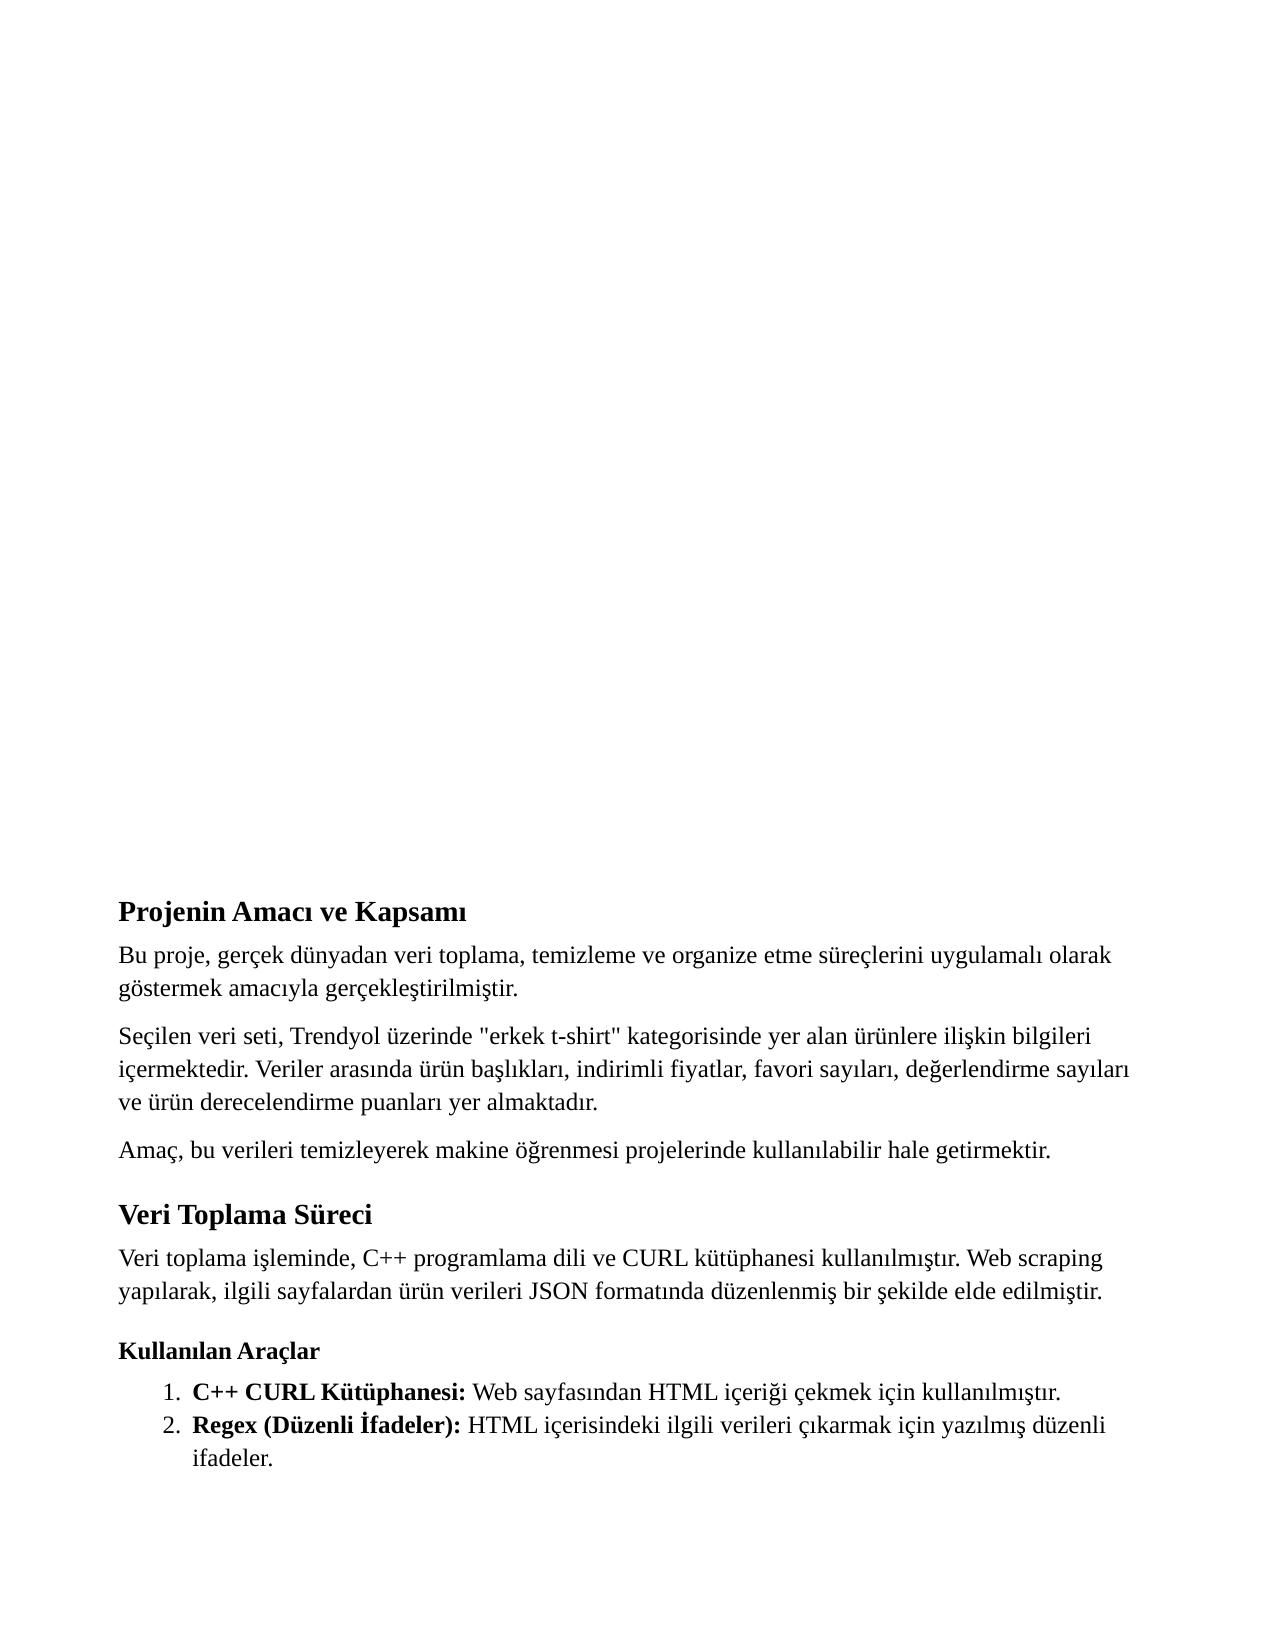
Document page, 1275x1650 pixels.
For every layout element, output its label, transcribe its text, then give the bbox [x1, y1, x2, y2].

list C++ CURL Kütüphanesi: Web sayfasından HTML içeriği çekmek için kullanılmıştır. [162, 1377, 1157, 1406]
text Bu proje, gerçek dünyadan veri toplama, temizleme ve organize etme süreçlerini uygulamalı olarak göstermek amacıyla gerçekleştirilmiştir. [118, 940, 1157, 1002]
text Amaç, bu verileri temizleyerek makine öğrenmesi projelerinde kullanılabilir hale getirmektir. [118, 1135, 1157, 1163]
subtitle Kullanılan Araçlar [118, 1336, 1157, 1365]
subtitle Projenin Amacı ve Kapsamı [118, 894, 1157, 928]
list Regex (Düzenli İfadeler): HTML içerisindeki ilgili verileri çıkarmak için yazılmış düzenli ifadeler. [162, 1410, 1157, 1472]
text Veri toplama işleminde, C++ programlama dili ve CURL kütüphanesi kullanılmıştır. Web scraping yapılarak, ilgili sayfalardan ürün verileri JSON formatında düzenlenmiş bir şekilde elde edilmiştir. [118, 1243, 1157, 1305]
subtitle Veri Toplama Süreci [118, 1197, 1157, 1230]
text Seçilen veri seti, Trendyol üzerinde "erkek t-shirt" kategorisinde yer alan ürünlere ilişkin bilgileri içermektedir. Veriler arasında ürün başlıkları, indirimli fiyatlar, favori sayıları, değerlendirme sayıları ve ürün derecelendirme puanları yer almaktadır. [118, 1021, 1157, 1116]
